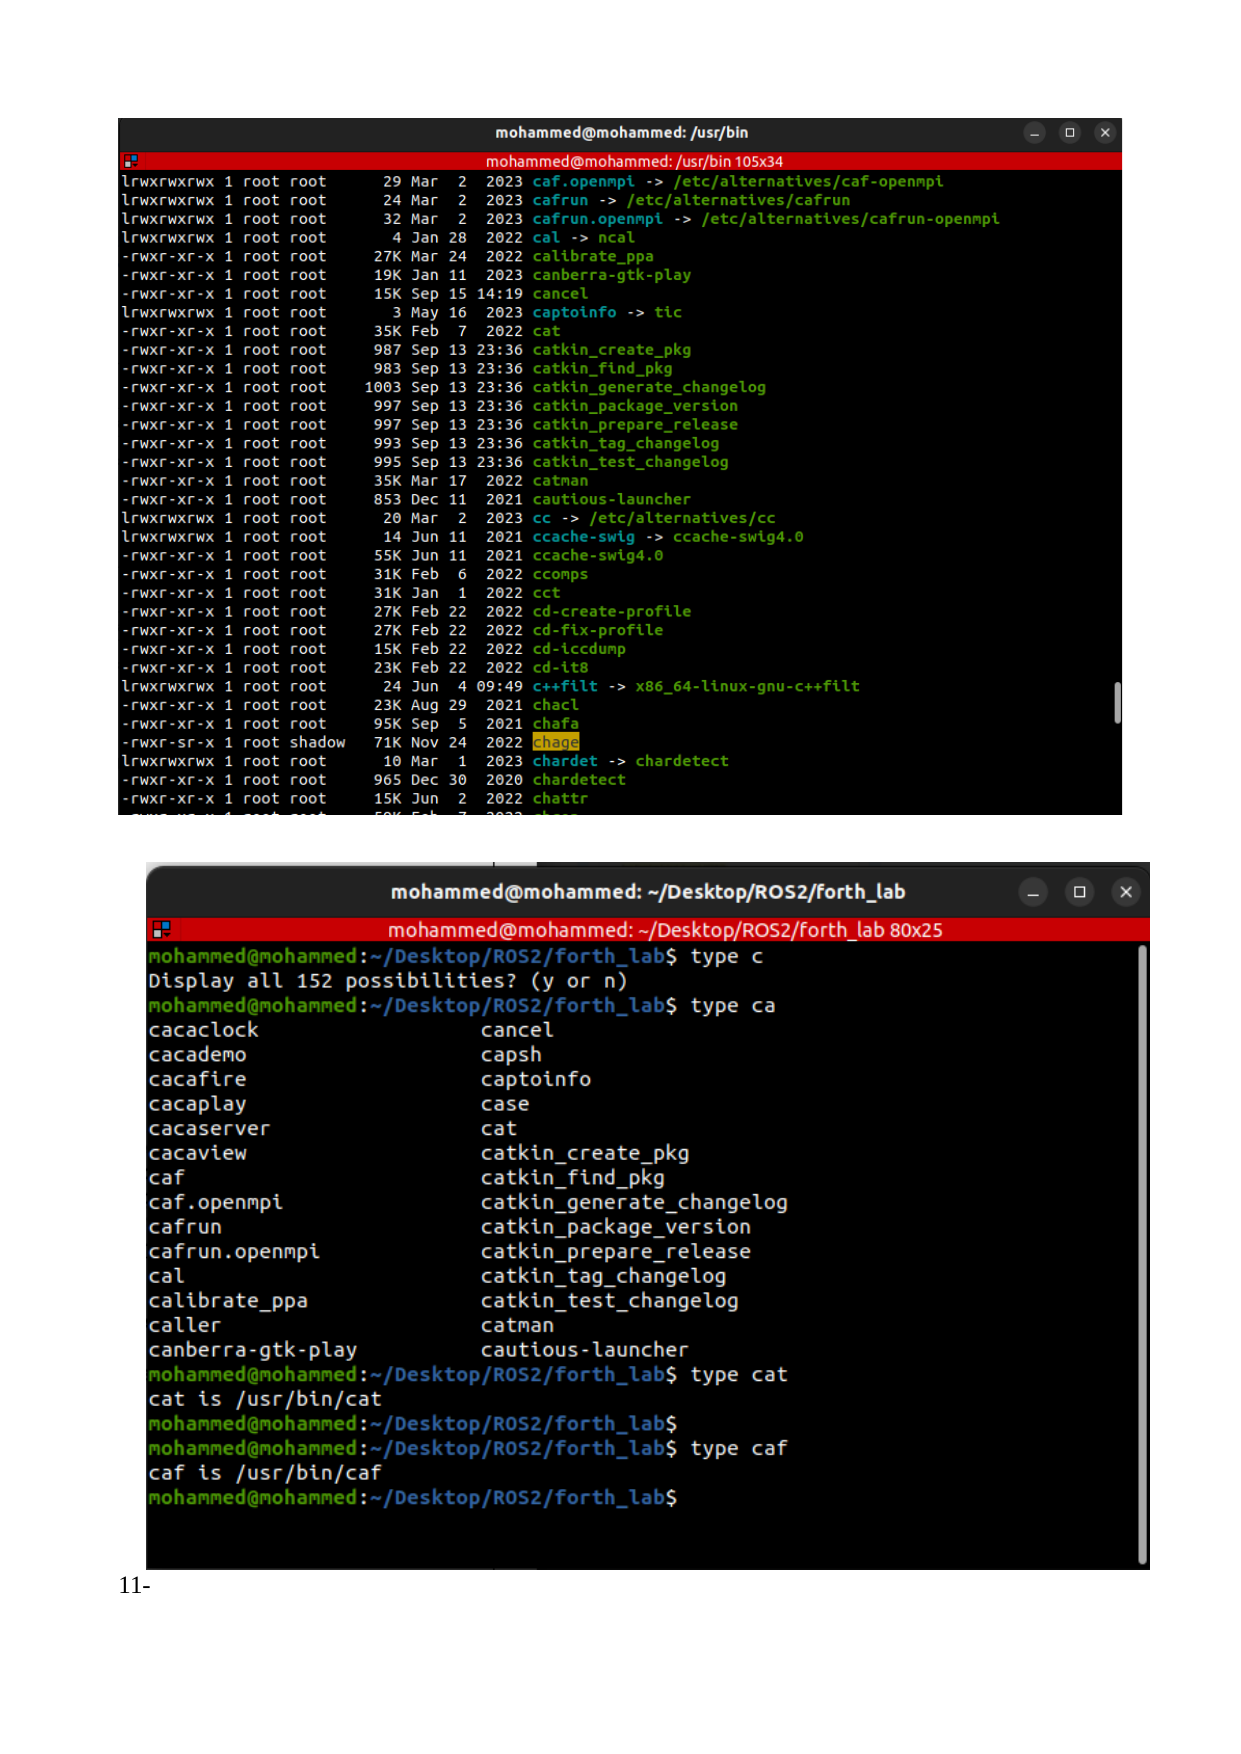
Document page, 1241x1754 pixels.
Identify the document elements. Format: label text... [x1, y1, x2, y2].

text 11- [118, 843, 1122, 1599]
picture [146, 862, 1150, 1570]
picture [118, 118, 1123, 815]
